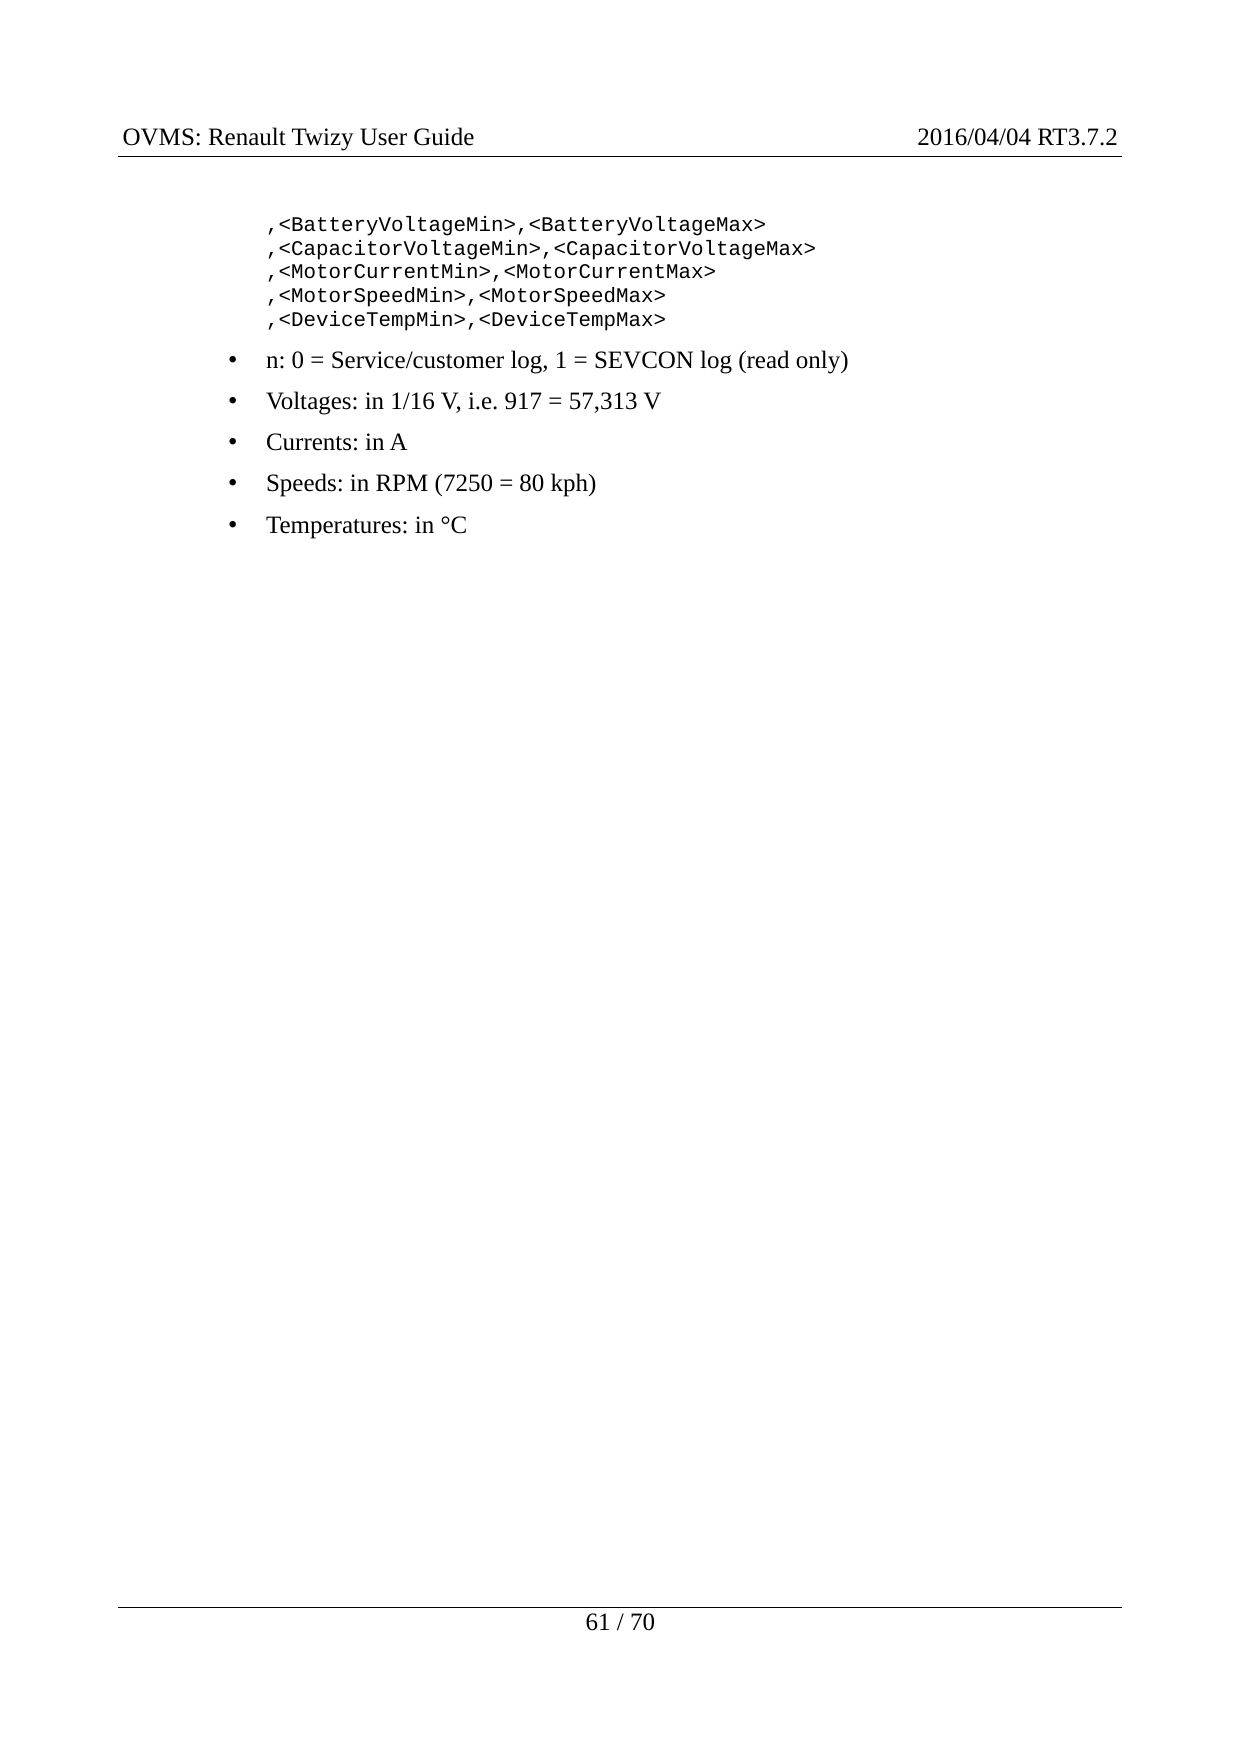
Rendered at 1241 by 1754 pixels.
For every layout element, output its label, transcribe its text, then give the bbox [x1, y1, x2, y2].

text ,<BatteryVoltageMin>,<BatteryVoltageMax> ,<CapacitorVoltageMin>,<CapacitorVoltageMax> ,<MotorCurrentMin>,<MotorCurrentMax> ,<MotorSpeedMin>,<MotorSpeedMax> ,<DeviceTempMin>,<DeviceTempMax> [192, 214, 1122, 332]
list Temperatures: in °C [228, 510, 1122, 538]
list Speeds: in RPM (7250 = 80 kph) [228, 468, 1122, 497]
list n: 0 = Service/customer log, 1 = SEVCON log (read only) [228, 345, 1122, 373]
list Currents: in A [228, 427, 1122, 456]
list Voltages: in 1/16 V, i.e. 917 = 57,313 V [228, 386, 1122, 415]
